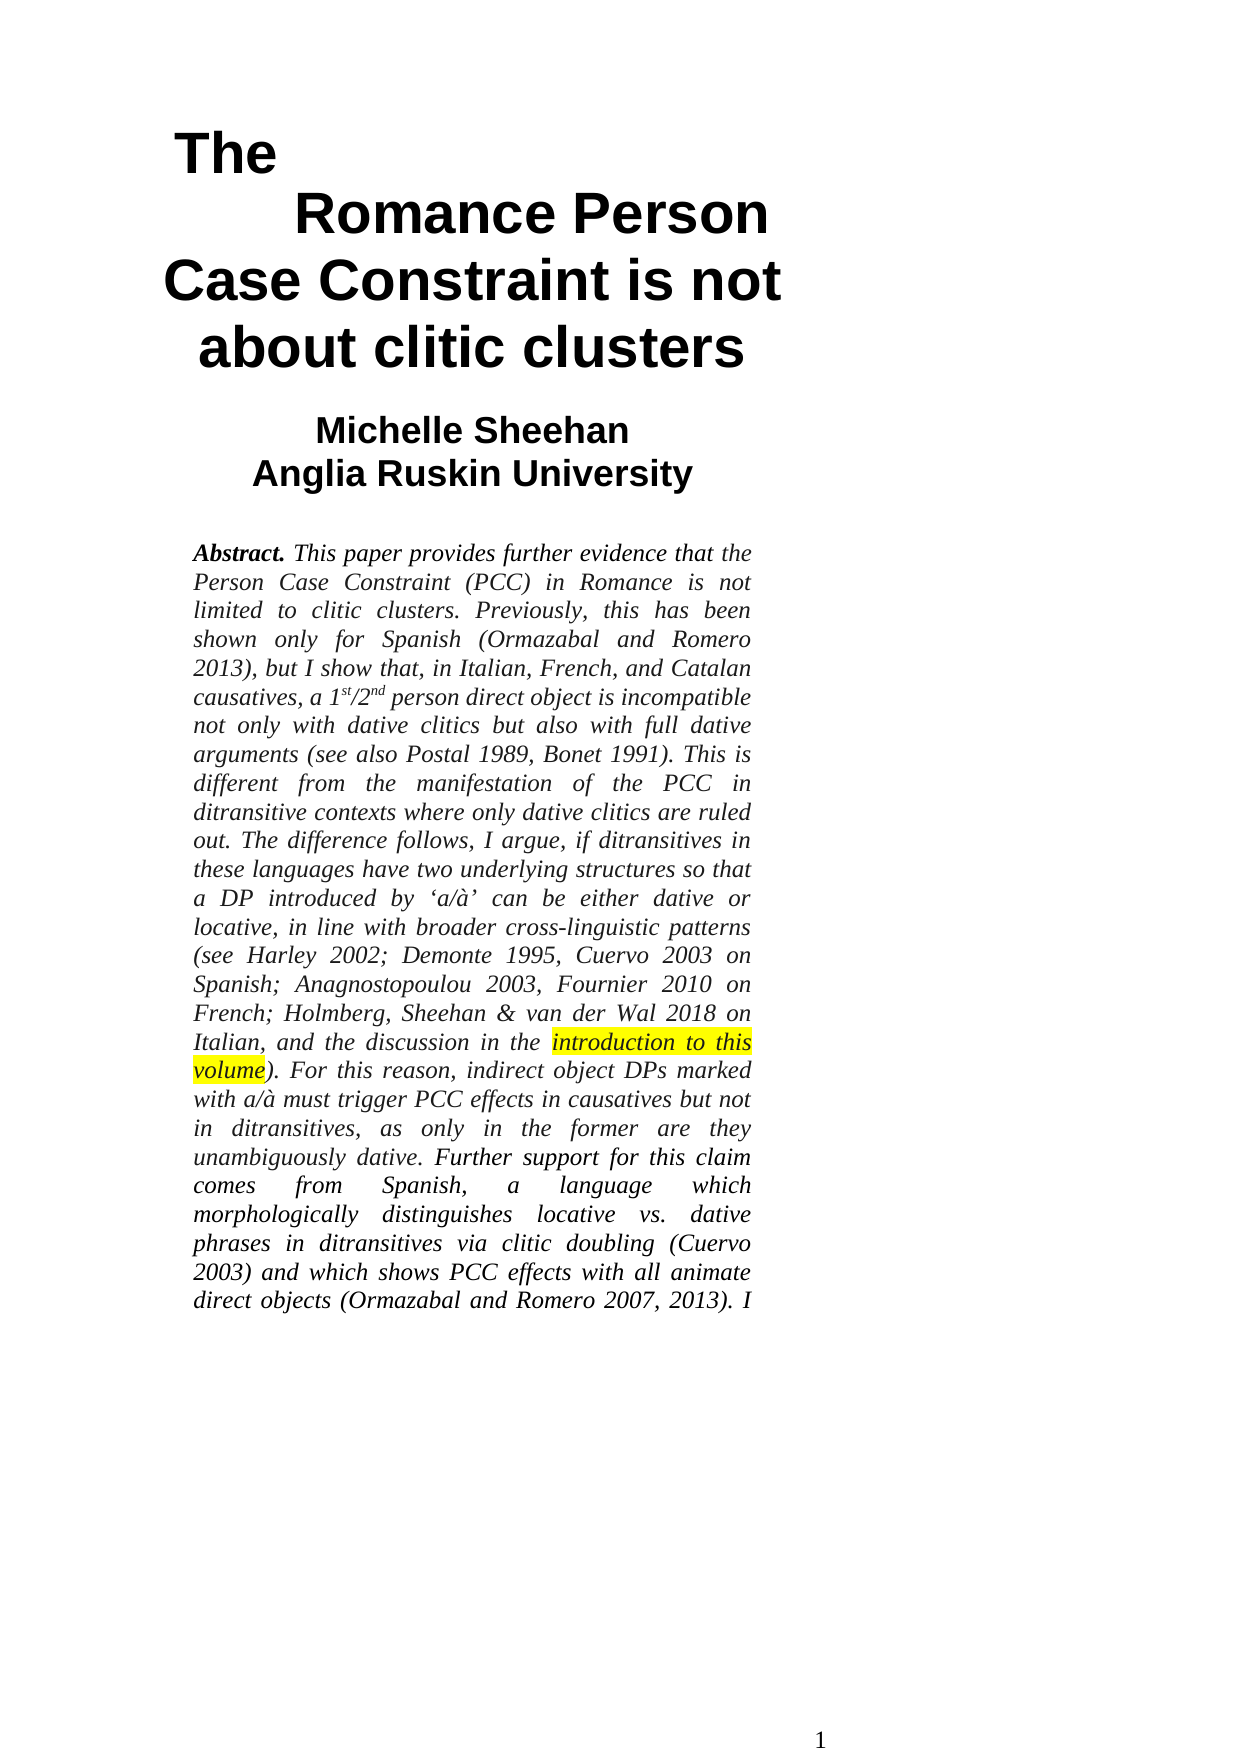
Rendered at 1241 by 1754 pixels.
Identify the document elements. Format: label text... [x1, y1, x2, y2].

text Michelle Sheehan [118, 408, 827, 452]
text Abstract. This paper provides further evidence that the Person Case Constraint (PCC) in Romance is not limited to clitic clusters. Previously, this has been shown only for Spanish (Ormazabal and Romero 2013), but I show that, in Italian, French, and Catalan causatives, a 1st/2nd person direct object is incompatible not only with dative clitics but also with full dative arguments (see also Postal 1989, Bonet 1991). This is different from the manifestation of the PCC in ditransitive contexts where only dative clitics are ruled out. The difference follows, I argue, if ditransitives in these languages have two underlying structures so that a DP introduced by ‘a/à’ can be either dative or locative, in line with broader cross-linguistic patterns (see Harley 2002; Demonte 1995, Cuervo 2003 on Spanish; Anagnostopoulou 2003, Fournier 2010 on French; Holmberg, Sheehan & van der Wal 2018 on Italian, and the discussion in the introduction to this volume). For this reason, indirect object DPs marked with a/à must trigger PCC effects in causatives but not in ditransitives, as only in the former are they unambiguously dative. Further support for this claim comes from Spanish, a language which morphologically distinguishes locative vs. dative phrases in ditransitives via clitic doubling (Cuervo 2003) and which shows PCC effects with all animate direct objects (Ormazabal and Romero 2007, 2013). I [193, 538, 752, 1314]
title The Romance Person Case Constraint is not about clitic clusters [118, 118, 827, 380]
text Anglia Ruskin University [118, 452, 827, 495]
